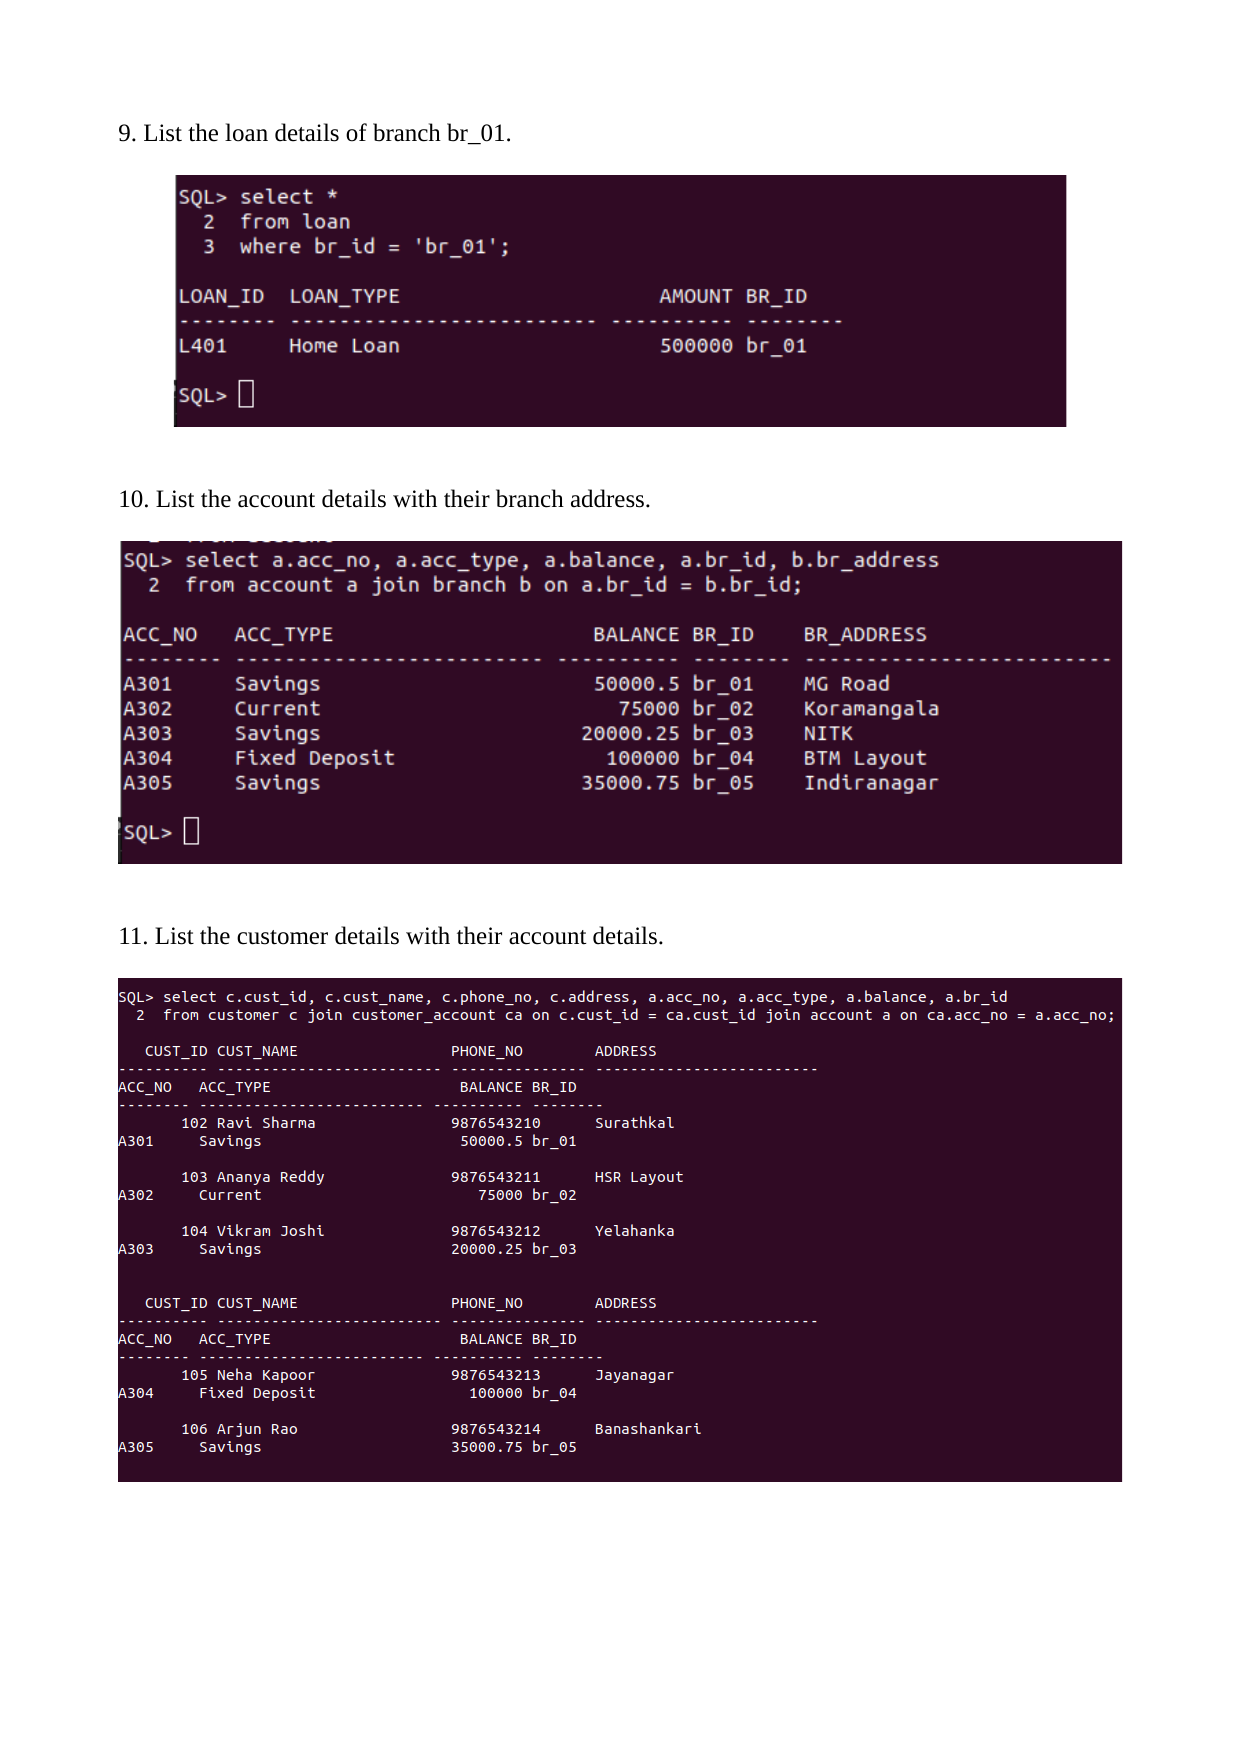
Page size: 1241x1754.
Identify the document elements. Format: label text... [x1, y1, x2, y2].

text 10. List the account details with their branch address. [118, 484, 1122, 512]
picture [118, 978, 1123, 1482]
text 11. List the customer details with their account details. [118, 921, 1122, 950]
picture [118, 541, 1123, 864]
picture [173, 175, 1067, 427]
text 9. List the loan details of branch br_01. [118, 118, 1122, 147]
